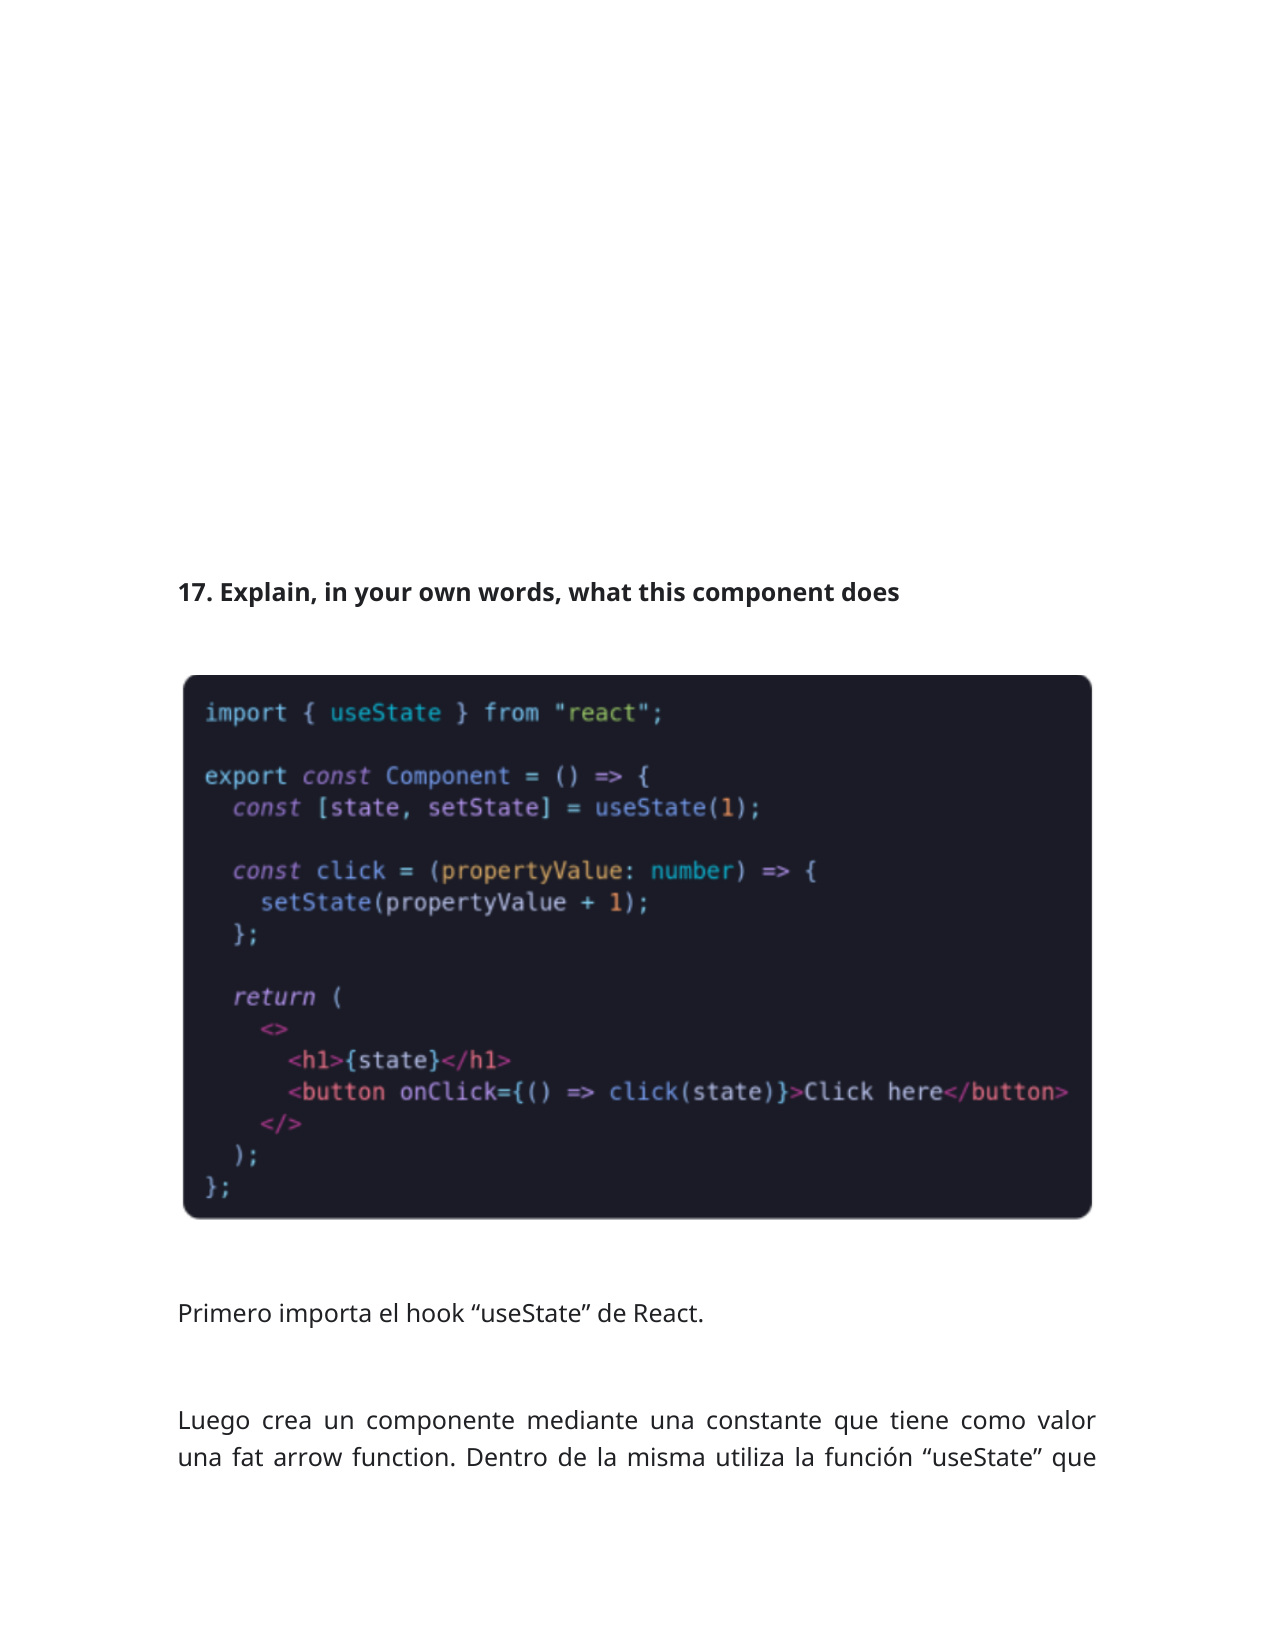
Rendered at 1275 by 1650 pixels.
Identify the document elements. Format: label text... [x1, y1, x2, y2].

text Luego crea un componente mediante una constante que tiene como valor una fat arrow function. Dentro de la misma utiliza la función “useState” que [177, 1403, 1098, 1474]
picture [177, 675, 1098, 1221]
text 17. Explain, in your own words, what this component does [177, 575, 1098, 609]
text Primero importa el hook “useState” de React. [177, 1296, 1098, 1330]
